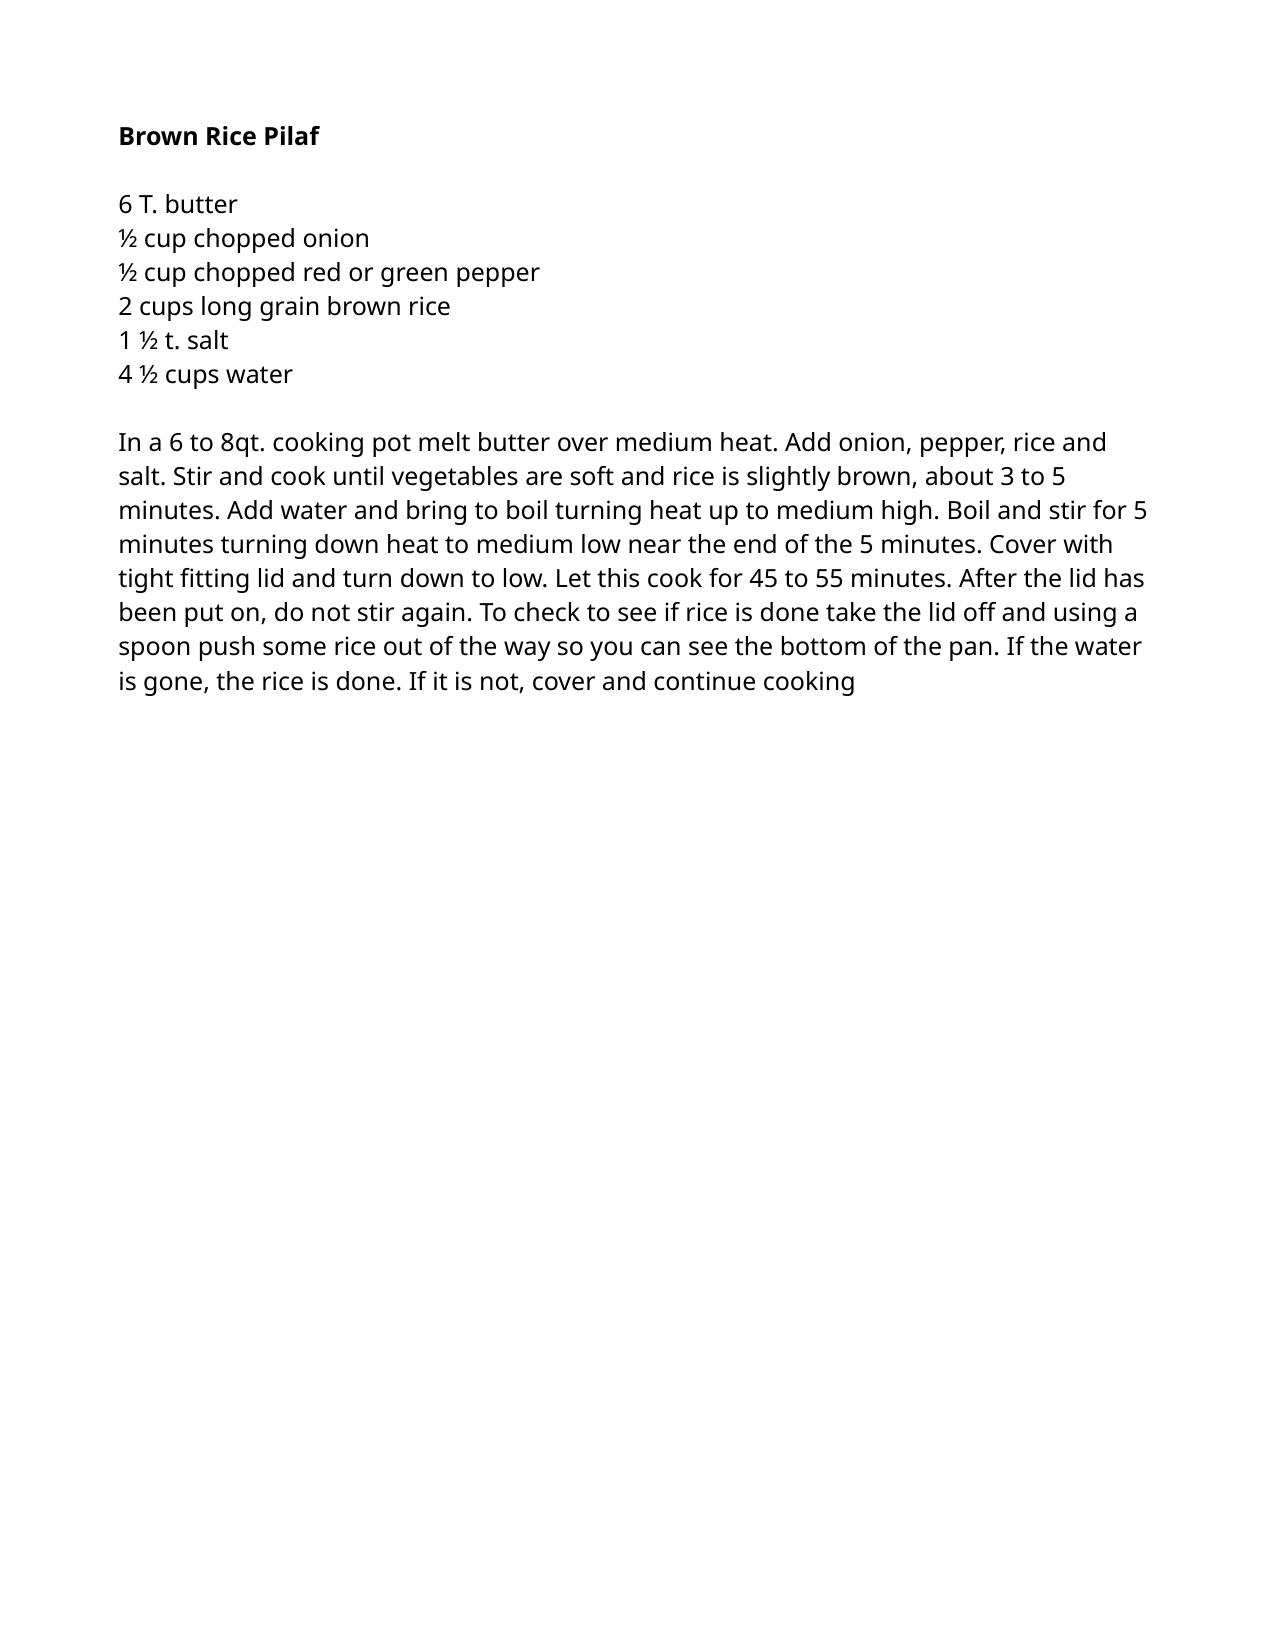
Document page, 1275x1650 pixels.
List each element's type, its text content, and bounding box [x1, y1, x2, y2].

text Brown Rice Pilaf 6 T. butter ½ cup chopped onion ½ cup chopped red or green pepper 2 cups long grain brown rice 1 ½ t. salt 4 ½ cups water In a 6 to 8qt. cooking pot melt butter over medium heat. Add onion, pepper, rice and salt. Stir and cook until vegetables are soft and rice is slightly brown, about 3 to 5 minutes. Add water and bring to boil turning heat up to medium high. Boil and stir for 5 minutes turning down heat to medium low near the end of the 5 minutes. Cover with tight fitting lid and turn down to low. Let this cook for 45 to 55 minutes. After the lid has been put on, do not stir again. To check to see if rice is done take the lid off and using a spoon push some rice out of the way so you can see the bottom of the pan. If the water is gone, the rice is done. If it is not, cover and continue cooking [118, 118, 1157, 697]
